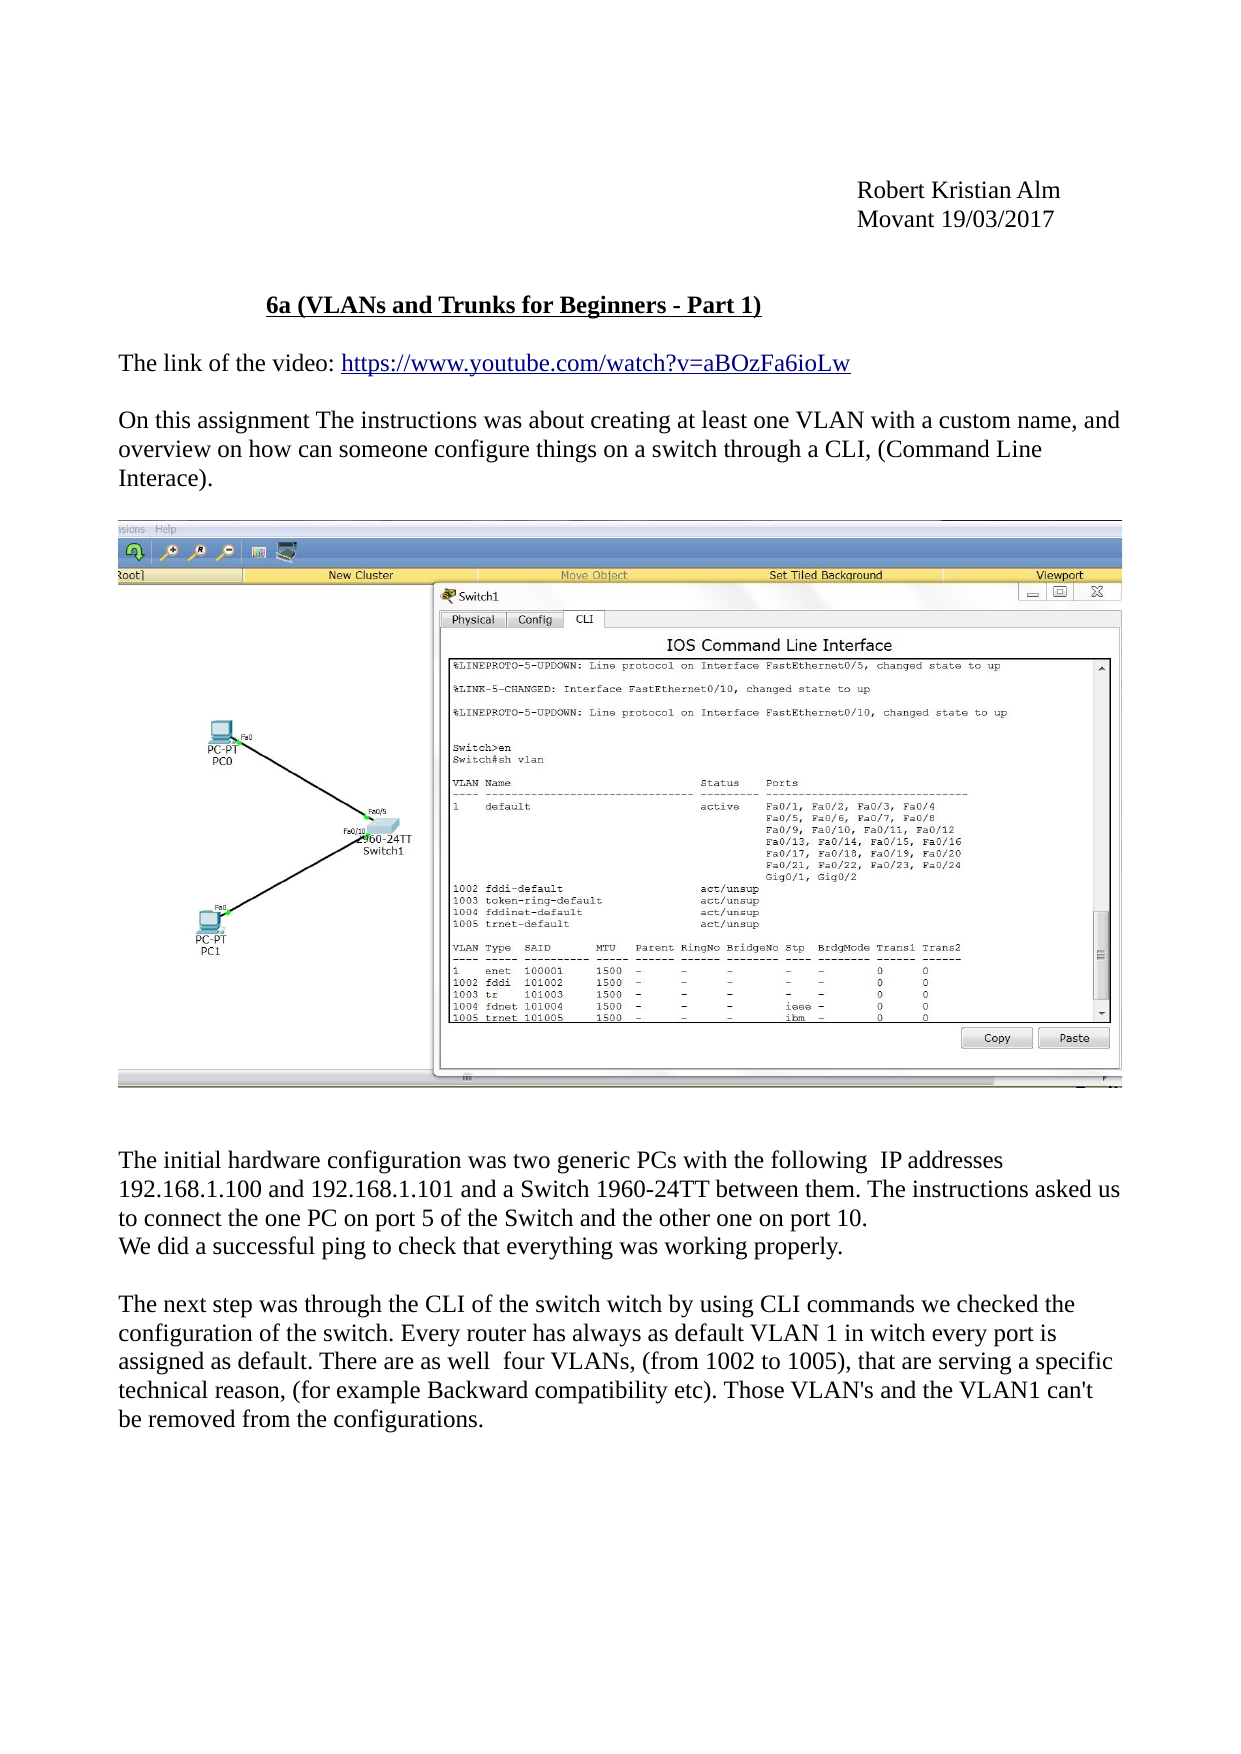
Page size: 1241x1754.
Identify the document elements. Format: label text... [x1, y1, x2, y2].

text The initial hardware configuration was two generic PCs with the following IP addresses 192.168.1.100 and 192.168.1.101 and a Switch 1960-24TT between them. The instructions asked us to connect the one PC on port 5 of the Switch and the other one on port 10. [118, 1145, 1122, 1231]
text Robert Kristian Alm [118, 176, 1122, 204]
text Movant 19/03/2017 [118, 204, 1122, 233]
text The link of the video: https://www.youtube.com/watch?v=aBOzFa6ioLw [118, 348, 1122, 377]
text 6a (VLANs and Trunks for Beginners - Part 1) [118, 291, 1122, 319]
text We did a successful ping to check that everything was working properly. [118, 1231, 1122, 1260]
picture [118, 520, 1123, 1088]
text The next step was through the CLI of the switch witch by using CLI commands we checked the configuration of the switch. Every router has always as default VLAN 1 in witch every port is assigned as default. There are as well four VLANs, (from 1002 to 1005), that are serving a specific technical reason, (for example Backward compatibility etc). Those VLAN's and the VLAN1 can't be removed from the configurations. [118, 1289, 1122, 1433]
text On this assignment The instructions was about creating at least one VLAN with a custom name, and overview on how can someone configure things on a switch through a CLI, (Command Line Interace). [118, 406, 1122, 492]
